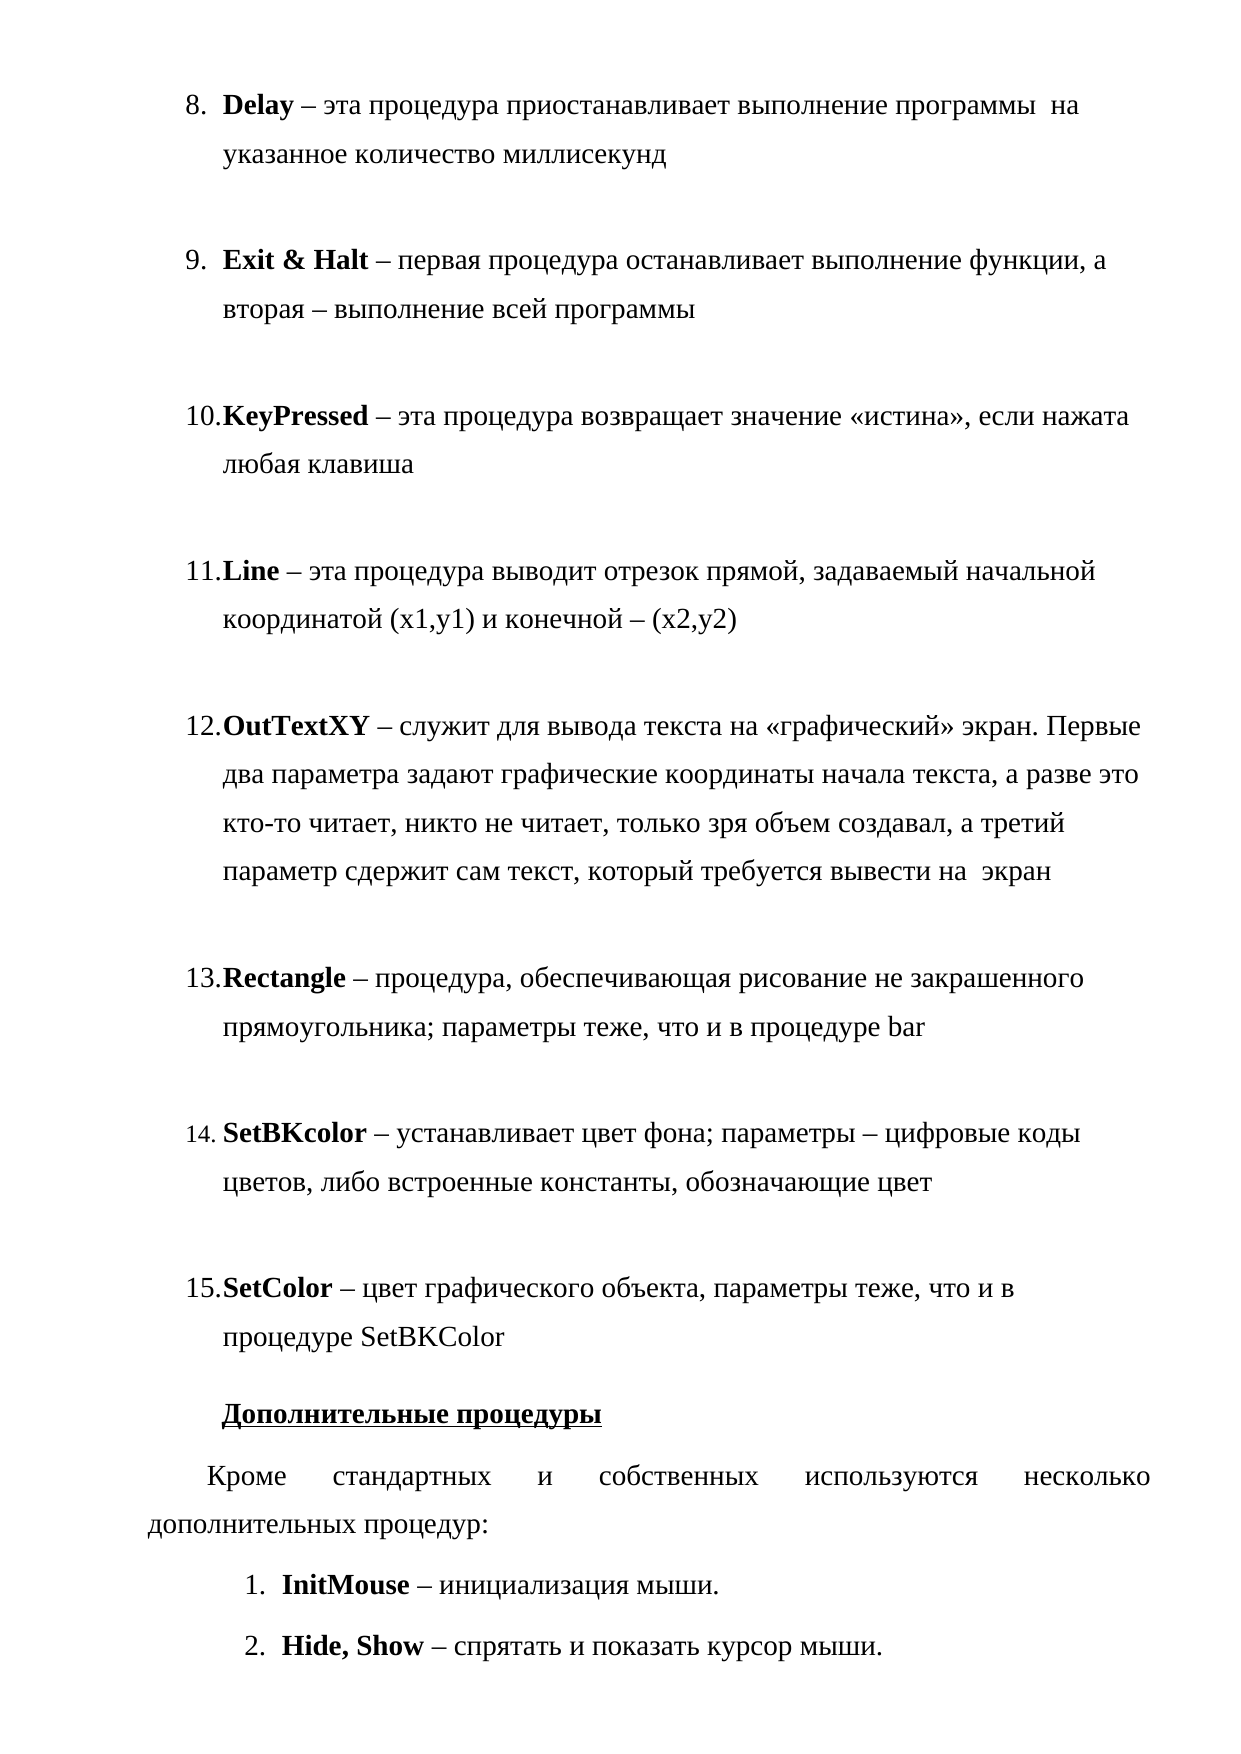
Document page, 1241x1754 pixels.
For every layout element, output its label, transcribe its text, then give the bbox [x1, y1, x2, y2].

list Delay – эта процедура приостанавливает выполнение программы на указанное количество миллисекунд [185, 88, 1144, 169]
list Line – эта процедура выводит отрезок прямой, задаваемый начальной координатой (х1,у1) и конечной – (х2,у2) [185, 554, 1144, 635]
text Дополнительные процедуры [148, 1398, 1152, 1430]
list Rectangle – процедура, обеспечивающая рисование не закрашенного прямоугольника; параметры теже, что и в процедуре bar [185, 961, 1144, 1042]
list SetBKcolor – устанавливает цвет фона; параметры – цифровые коды цветов, либо встроенные константы, обозначающие цвет [185, 1117, 1144, 1197]
list KeyPressed – эта процедура возвращает значение «истина», если нажата любая клавиша [185, 399, 1144, 480]
list InitMouse – инициализация мыши. [185, 1568, 1152, 1601]
text Кроме стандартных и собственных используются несколько дополнительных процедур: [148, 1459, 1152, 1539]
list Hide, Show – спрятать и показать курсор мыши. [185, 1629, 1152, 1661]
list SetColor – цвет графического объекта, параметры теже, что и в процедуре SetBKColor [185, 1272, 1144, 1353]
list Exit & Halt – первая процедура останавливает выполнение функции, а вторая – выполнение всей программы [185, 244, 1144, 324]
list OutTextXY – служит для вывода текста на «графический» экран. Первые два параметра задают графические координаты начала текста, а разве это кто-то читает, никто не читает, только зря объем создавал, а третий параметр сдержит сам текст, который требуется вывести на экран [185, 709, 1144, 887]
